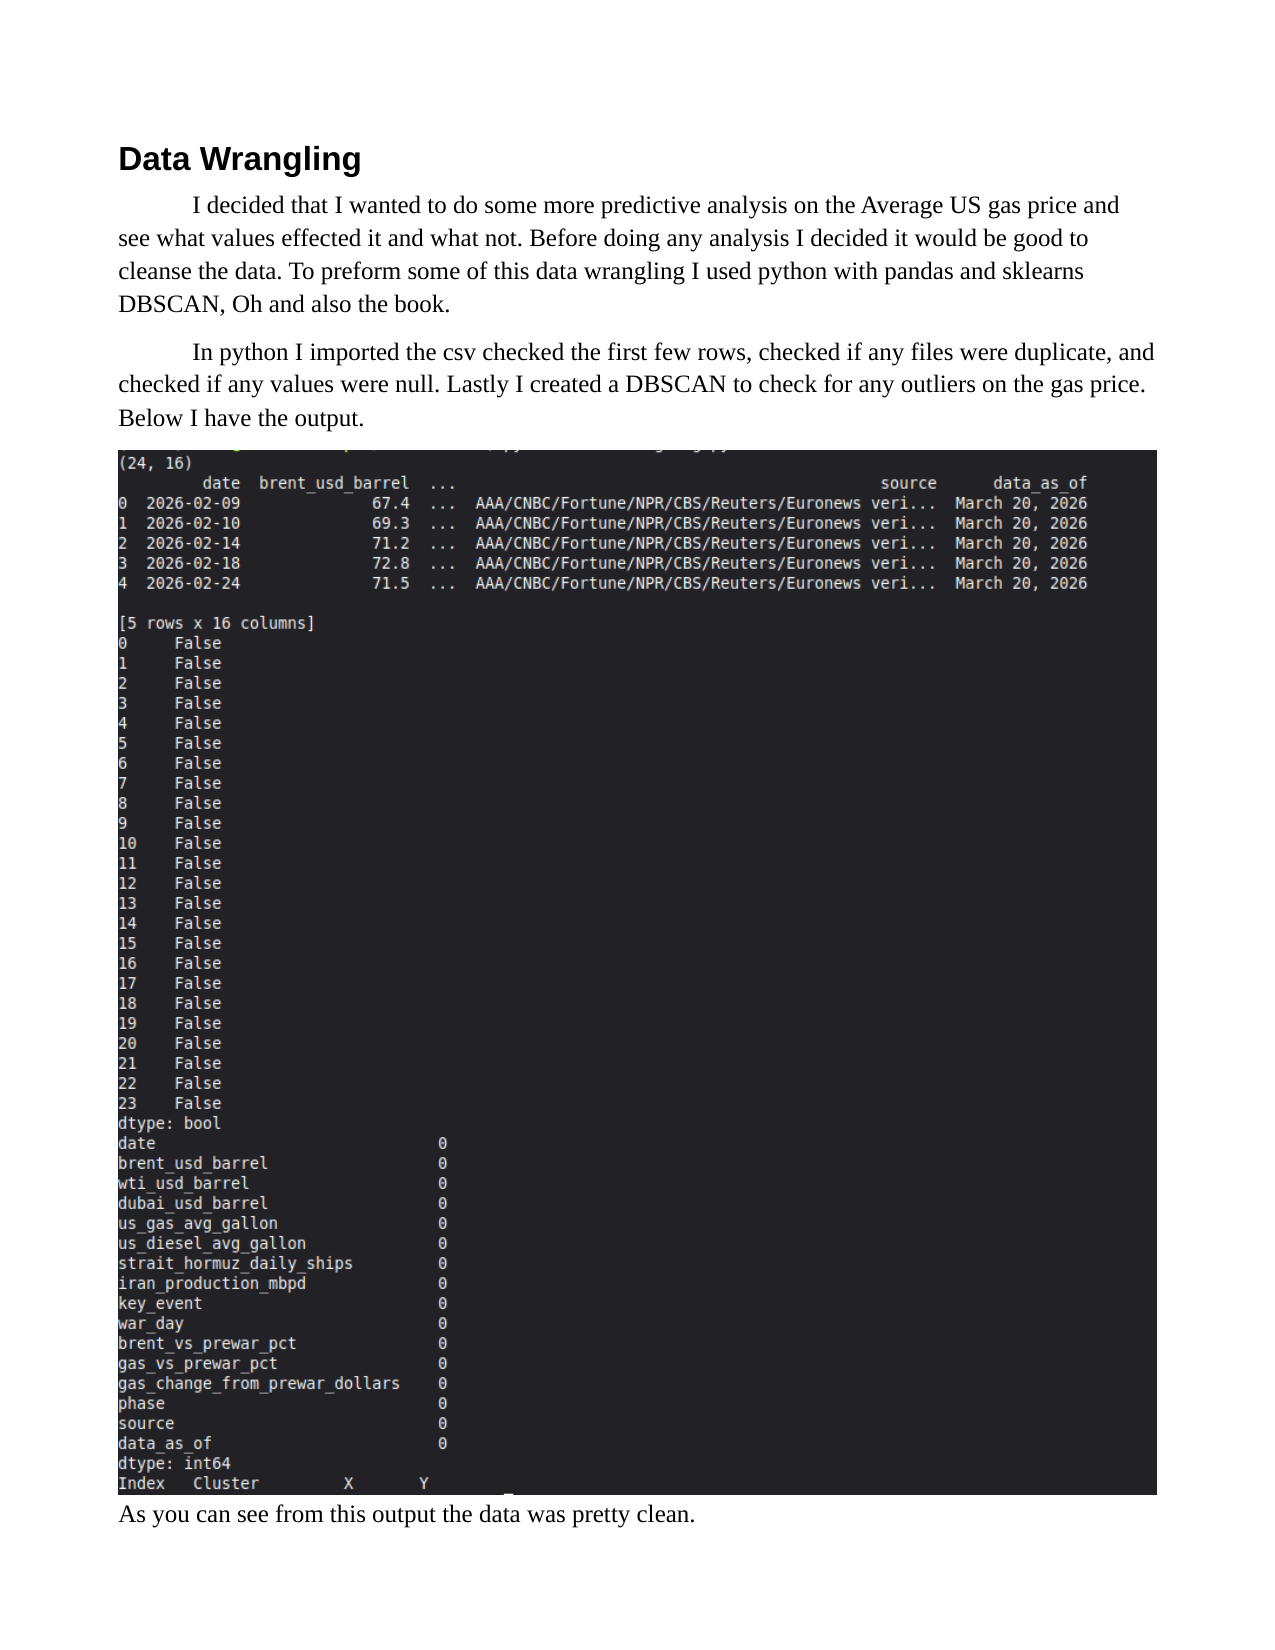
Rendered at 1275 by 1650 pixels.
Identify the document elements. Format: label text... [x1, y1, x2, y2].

text In python I imported the csv checked the first few rows, checked if any files were duplicate, and checked if any values were null. Lastly I created a DBSCAN to check for any outliers on the gas price. Below I have the output. [118, 337, 1157, 431]
subtitle Data Wrangling [118, 139, 1157, 177]
picture [118, 450, 1157, 1495]
text I decided that I wanted to do some more predictive analysis on the Average US gas price and see what values effected it and what not. Before doing any analysis I decided it would be good to cleanse the data. To preform some of this data wrangling I used python with pandas and sklearns DBSCAN, Oh and also the book. [118, 190, 1157, 318]
text As you can see from this output the data was pretty clean. [118, 1495, 1157, 1528]
